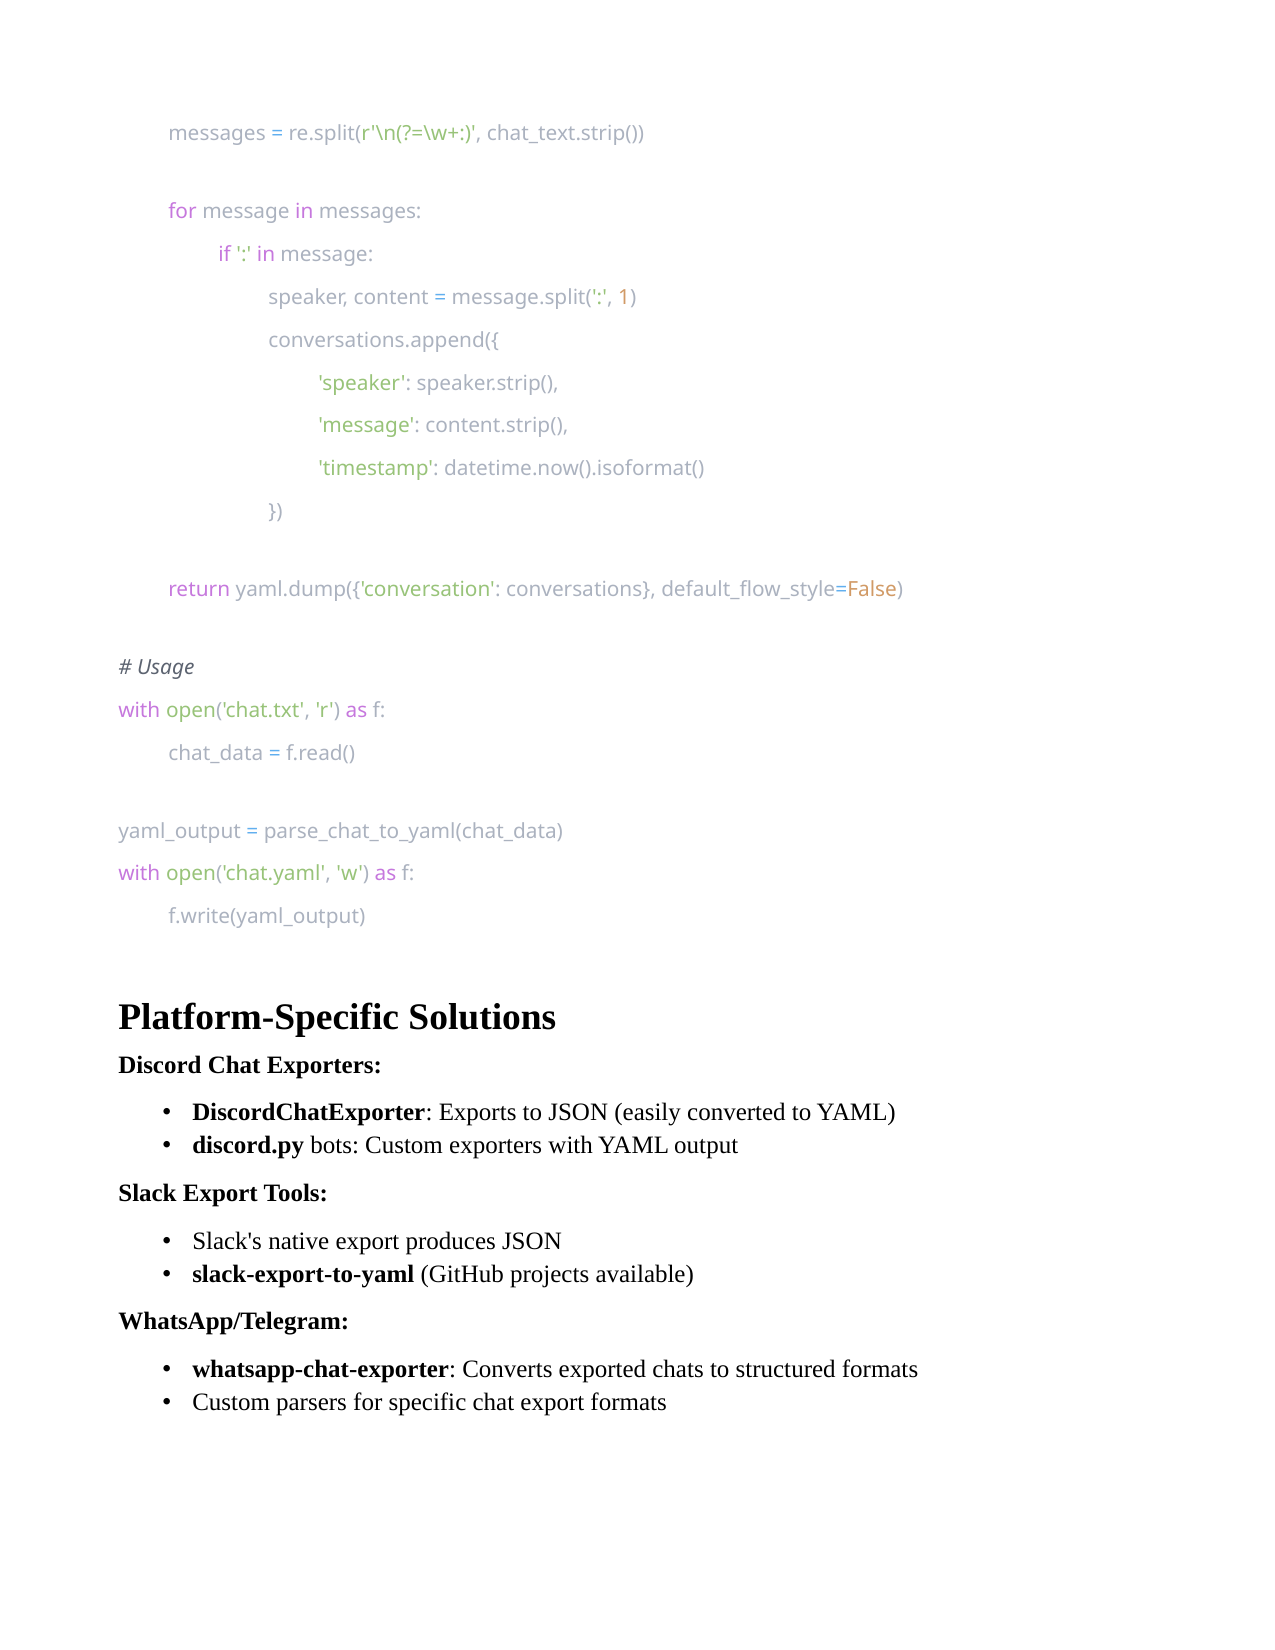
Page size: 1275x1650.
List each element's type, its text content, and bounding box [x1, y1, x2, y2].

text Discord Chat Exporters: [118, 1050, 1157, 1079]
list Slack's native export produces JSON [162, 1226, 1157, 1254]
text chat_data = f.read() [118, 738, 1157, 766]
text conversations.append({ [118, 325, 1157, 353]
list whatsapp-chat-exporter: Converts exported chats to structured formats [162, 1354, 1157, 1383]
text 'message': content.strip(), [118, 410, 1157, 439]
text with open('chat.yaml', 'w') as f: [118, 858, 1157, 887]
text messages = re.split(r'\n(?=\w+:)', chat_text.strip()) [118, 118, 1157, 147]
text yaml_output = parse_chat_to_yaml(chat_data) [118, 816, 1157, 844]
text WhatsApp/Telegram: [118, 1306, 1157, 1335]
text 'timestamp': datetime.now().isoformat() [118, 453, 1157, 482]
text # Usage [118, 652, 1157, 681]
text return yaml.dump({'conversation': conversations}, default_flow_style=False) [118, 574, 1157, 603]
text f.write(yaml_output) [118, 901, 1157, 930]
text }) [118, 496, 1157, 524]
text speaker, content = message.split(':', 1) [118, 282, 1157, 311]
text if ':' in message: [118, 239, 1157, 268]
list slack-export-to-yaml (GitHub projects available) [162, 1259, 1157, 1287]
list DiscordChatExporter: Exports to JSON (easily converted to YAML) [162, 1097, 1157, 1126]
subtitle Platform-Specific Solutions [118, 994, 1157, 1037]
text for message in messages: [118, 196, 1157, 225]
list Custom parsers for specific chat export formats [162, 1387, 1157, 1416]
text 'speaker': speaker.strip(), [118, 368, 1157, 396]
text Slack Export Tools: [118, 1178, 1157, 1207]
text with open('chat.txt', 'r') as f: [118, 695, 1157, 723]
list discord.py bots: Custom exporters with YAML output [162, 1131, 1157, 1159]
